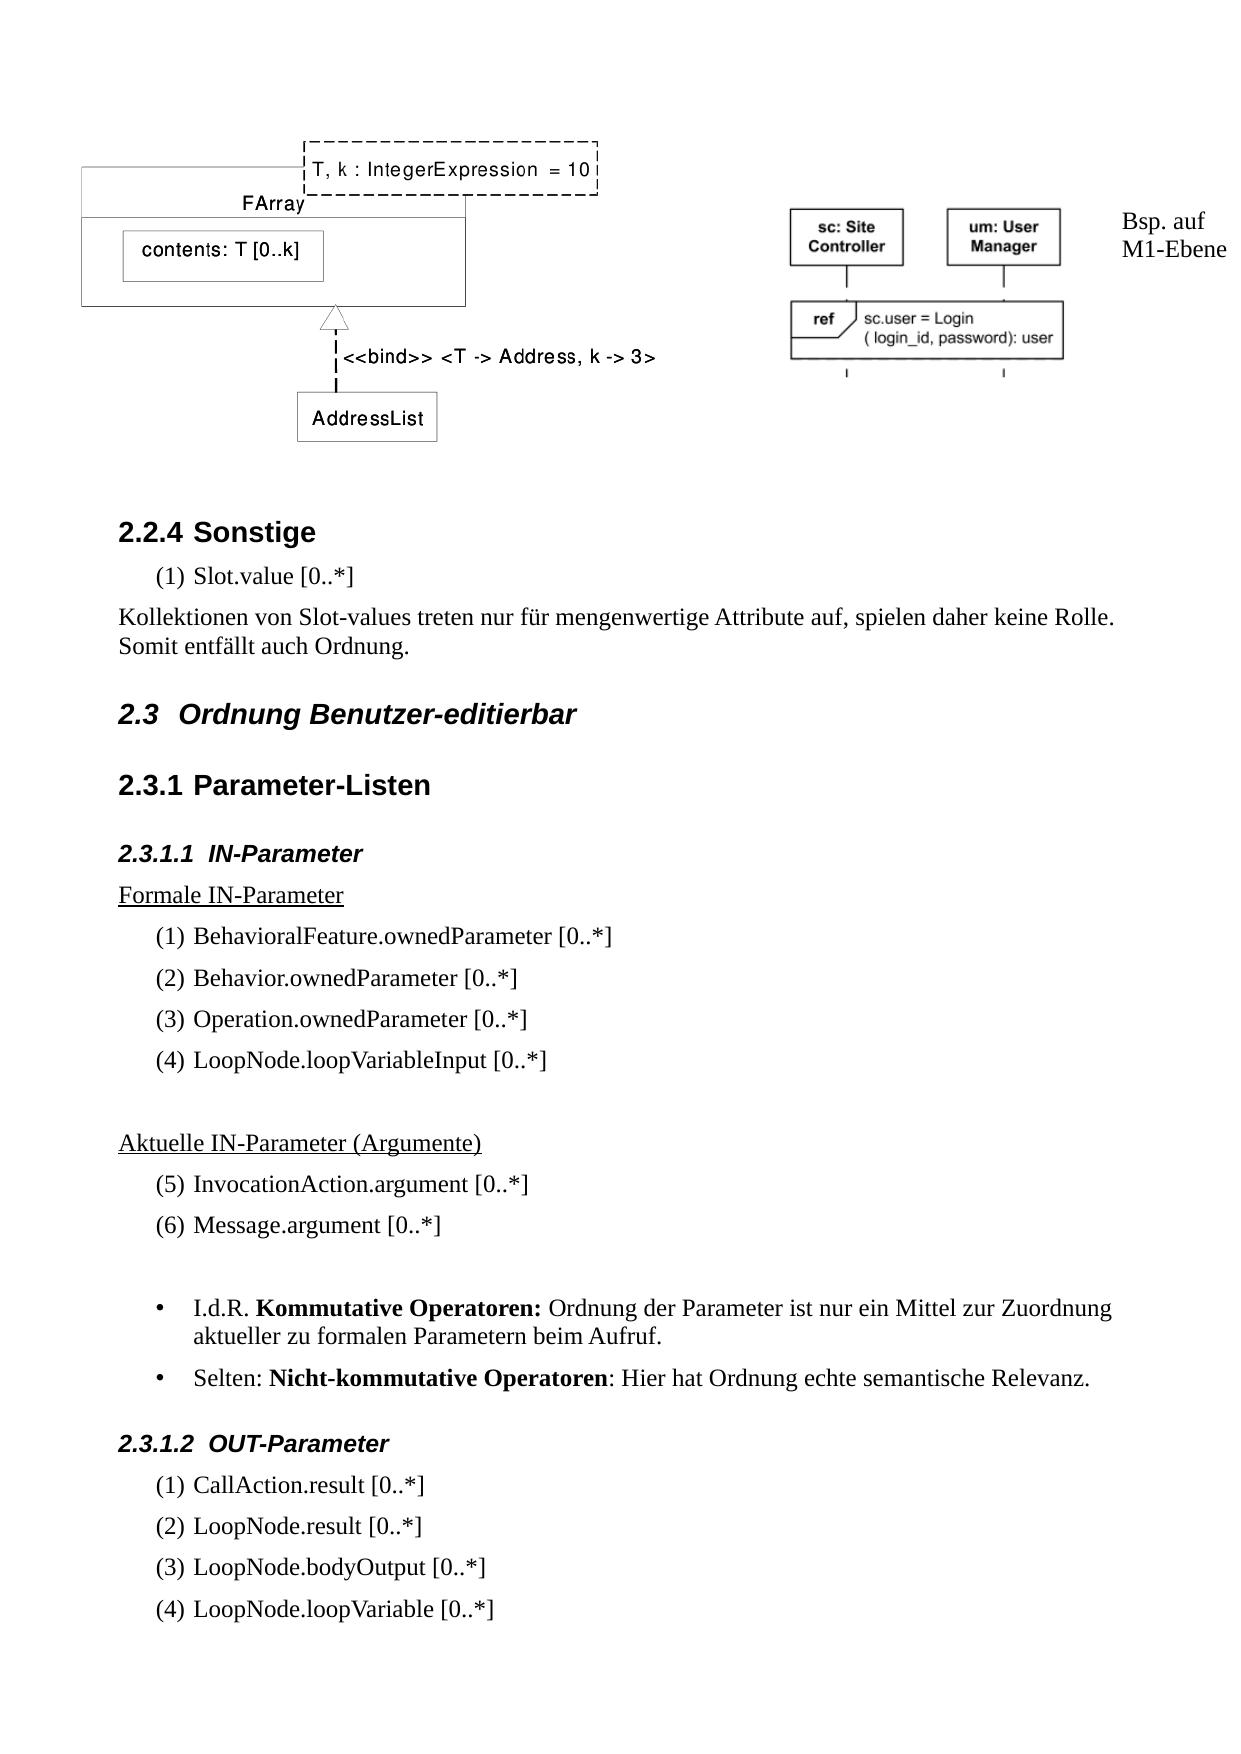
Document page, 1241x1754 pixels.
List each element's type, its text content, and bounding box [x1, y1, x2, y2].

list LoopNode.bodyOutput [0..*] [156, 1552, 1122, 1581]
text Formale IN-Parameter [118, 880, 1122, 909]
picture [780, 200, 1073, 384]
text Kollektionen von Slot-values treten nur für mengenwertige Attribute auf, spielen daher keine Rolle. Somit entfällt auch Ordnung. [118, 602, 1122, 659]
text Aktuelle IN-Parameter (Argumente) [118, 1128, 1122, 1156]
subtitle OUT-Parameter [118, 1429, 1122, 1457]
list CallAction.result [0..*] [156, 1470, 1122, 1499]
list LoopNode.loopVariable [0..*] [156, 1594, 1122, 1622]
list LoopNode.loopVariableInput [0..*] [156, 1045, 1122, 1074]
list I.d.R. Kommutative Operatoren: Ordnung der Parameter ist nur ein Mittel zur Zuordnung aktueller zu formalen Parametern beim Aufruf. [156, 1293, 1122, 1350]
subtitle Sonstige [118, 515, 1122, 548]
list Selten: Nicht-kommutative Operatoren: Hier hat Ordnung echte semantische Relevanz. [156, 1363, 1122, 1391]
list Slot.value [0..*] [156, 561, 1122, 589]
list Message.argument [0..*] [156, 1210, 1122, 1239]
list Operation.ownedParameter [0..*] [156, 1004, 1122, 1033]
subtitle IN-Parameter [118, 839, 1122, 868]
picture [73, 138, 659, 449]
list Behavior.ownedParameter [0..*] [156, 963, 1122, 991]
subtitle Ordnung Benutzer-editierbar [118, 697, 1122, 731]
list BehavioralFeature.ownedParameter [0..*] [156, 921, 1122, 950]
list InvocationAction.argument [0..*] [156, 1169, 1122, 1198]
list LoopNode.result [0..*] [156, 1511, 1122, 1540]
subtitle Parameter-Listen [118, 768, 1122, 802]
